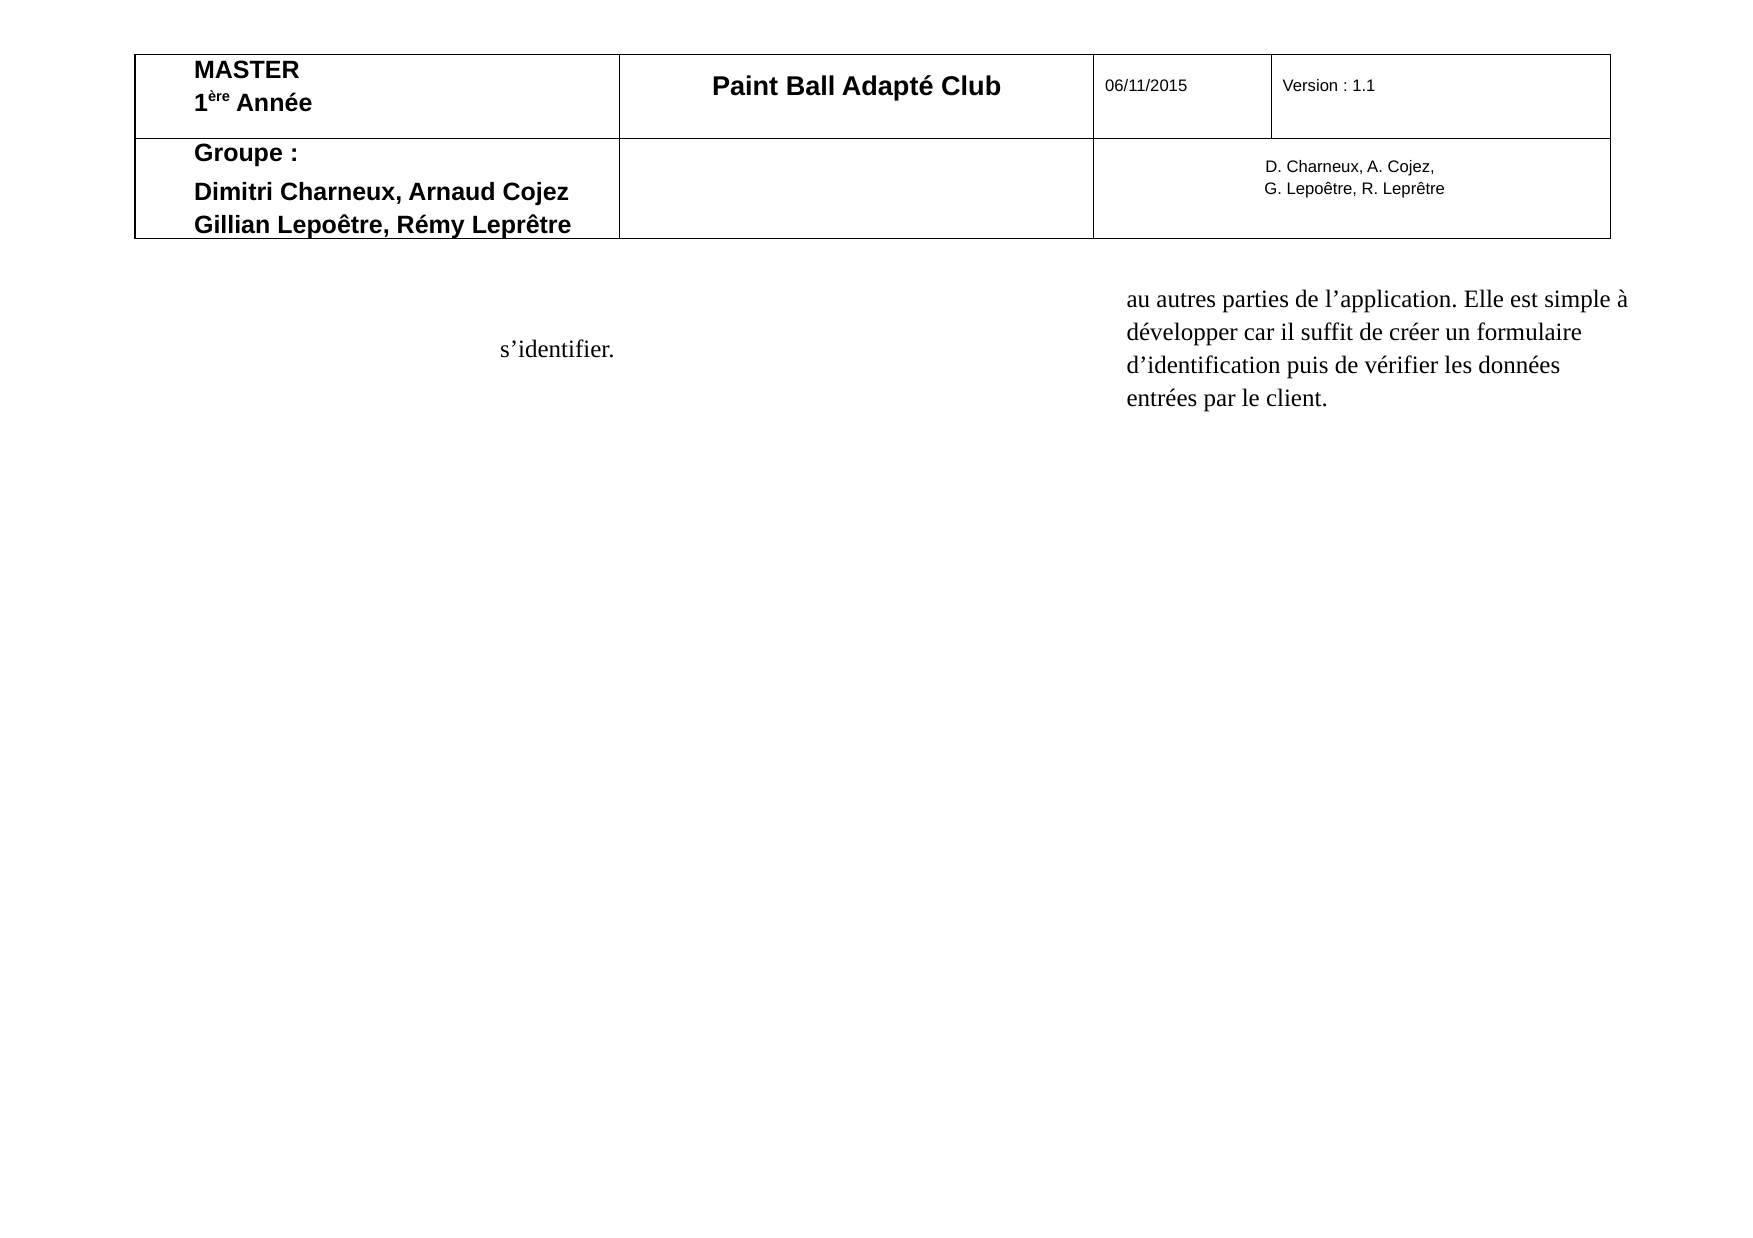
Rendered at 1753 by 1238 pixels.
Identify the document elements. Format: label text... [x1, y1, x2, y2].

table_cell [234, 285, 500, 412]
table_cell au autres parties de l’application. Elle est simple à développer car il suffit de créer un formulaire d’identification puis de vérifier les données entrées par le client. [1126, 285, 1633, 412]
table_cell [889, 285, 967, 412]
table_cell s’identifier. [500, 285, 889, 412]
table_cell [967, 285, 1050, 412]
table_cell [1050, 285, 1126, 412]
